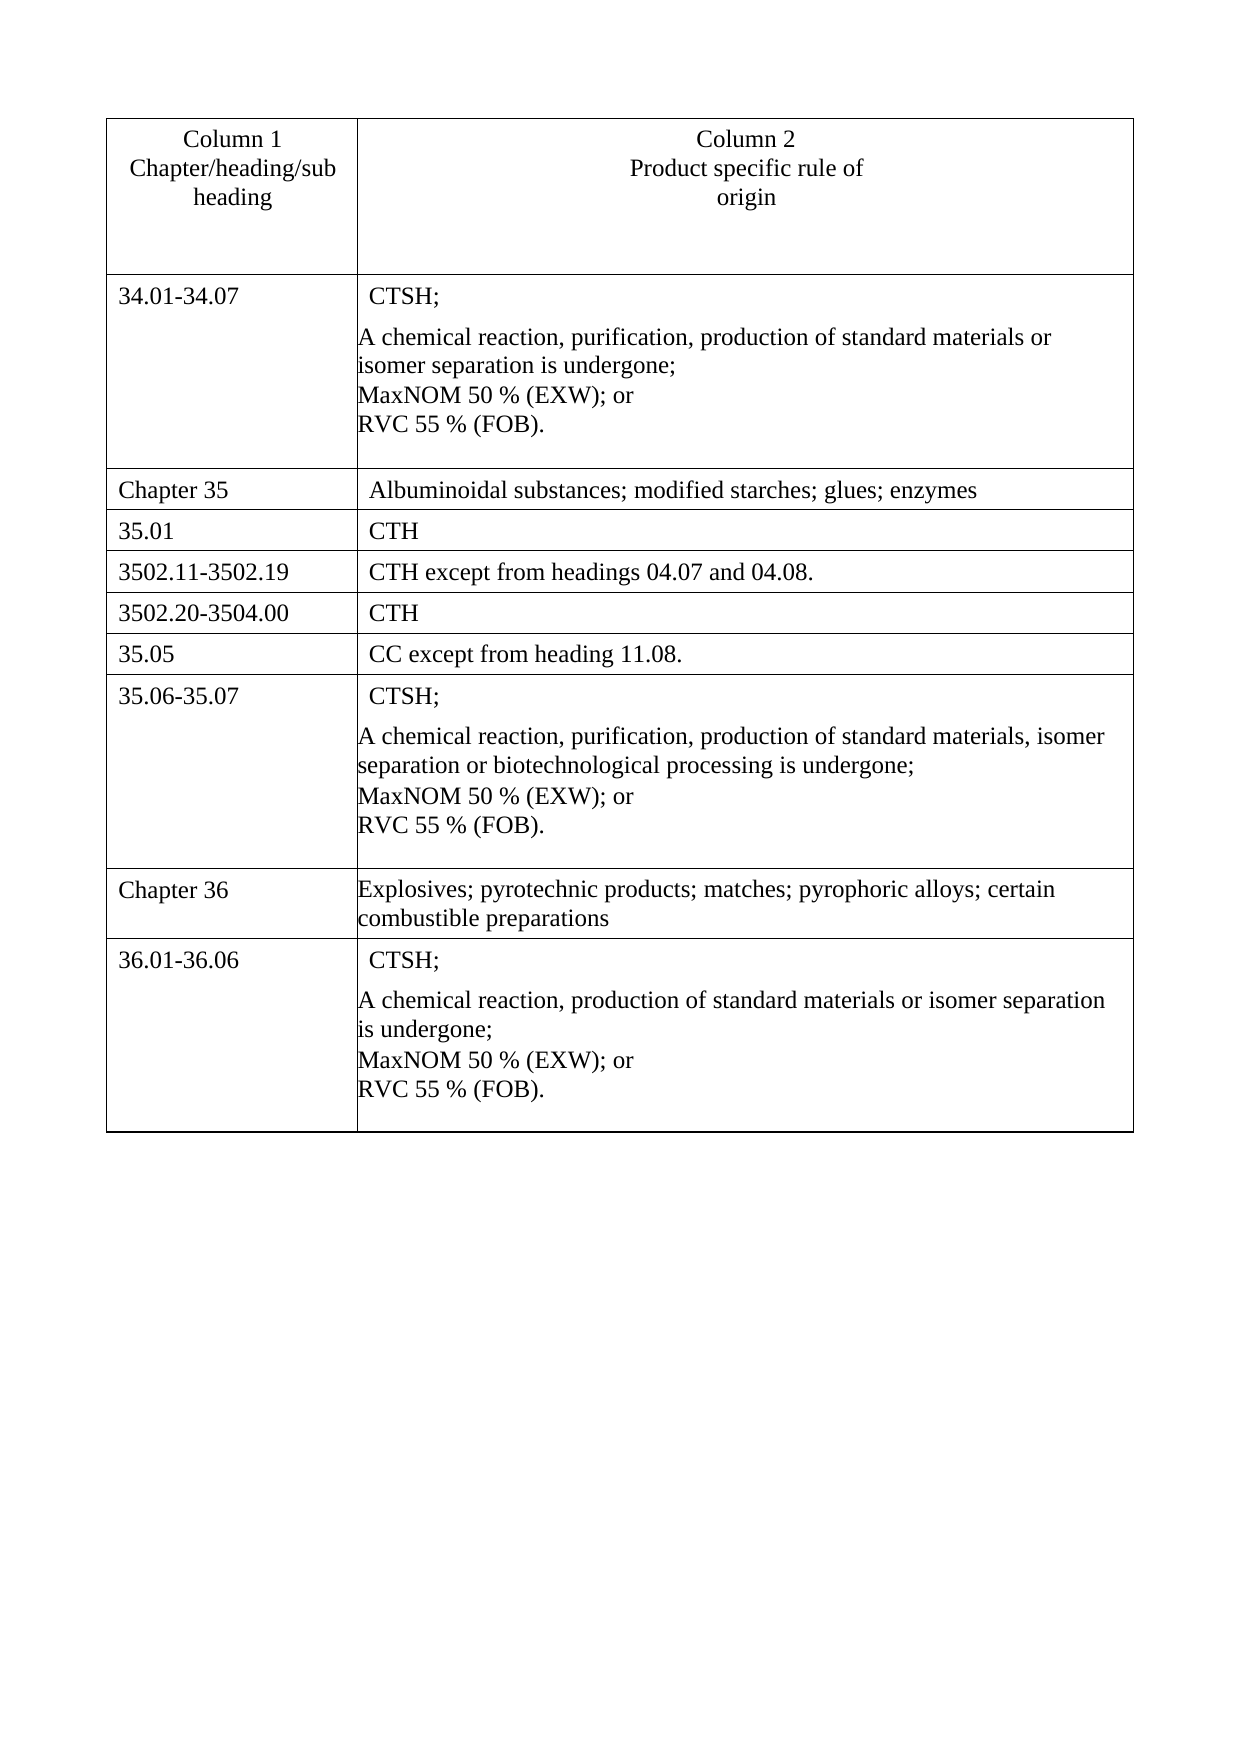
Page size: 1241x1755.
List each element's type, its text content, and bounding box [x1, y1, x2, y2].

table_cell 3502.11-3502.19 [107, 551, 357, 592]
table_cell CC except from heading 11.08. [358, 634, 1133, 674]
table_cell CTSH; A chemical reaction, purification, production of standard materials, isomer separation or biotechnological processing is undergone; MaxNOM 50 % (EXW); or RVC 55 % (FOB). [358, 675, 1133, 867]
table_cell CTSH; A chemical reaction, production of standard materials or isomer separation is undergone; MaxNOM 50 % (EXW); or RVC 55 % (FOB). [358, 939, 1133, 1131]
table_header Column 1 Chapter/heading/subheading [107, 119, 357, 274]
table_cell CTH [358, 510, 1133, 550]
table_header Column 2 Product specific rule of origin [358, 119, 1133, 274]
table_cell CTH [358, 593, 1133, 633]
table_cell 3502.20-3504.00 [107, 593, 357, 633]
table_cell 34.01-34.07 [107, 275, 357, 468]
table_cell Explosives; pyrotechnic products; matches; pyrophoric alloys; certain combustible preparations [358, 869, 1133, 938]
table_cell 35.05 [107, 634, 357, 674]
table_cell 35.06-35.07 [107, 675, 357, 867]
table_cell Albuminoidal substances; modified starches; glues; enzymes [358, 469, 1133, 509]
table_cell 35.01 [107, 510, 357, 550]
table_cell Chapter 35 [107, 469, 357, 509]
table_cell 36.01-36.06 [107, 939, 357, 1131]
table_cell Chapter 36 [107, 869, 357, 938]
table_cell CTH except from headings 04.07 and 04.08. [358, 551, 1133, 592]
table_cell CTSH; A chemical reaction, purification, production of standard materials or isomer separation is undergone; MaxNOM 50 % (EXW); or RVC 55 % (FOB). [358, 275, 1133, 468]
